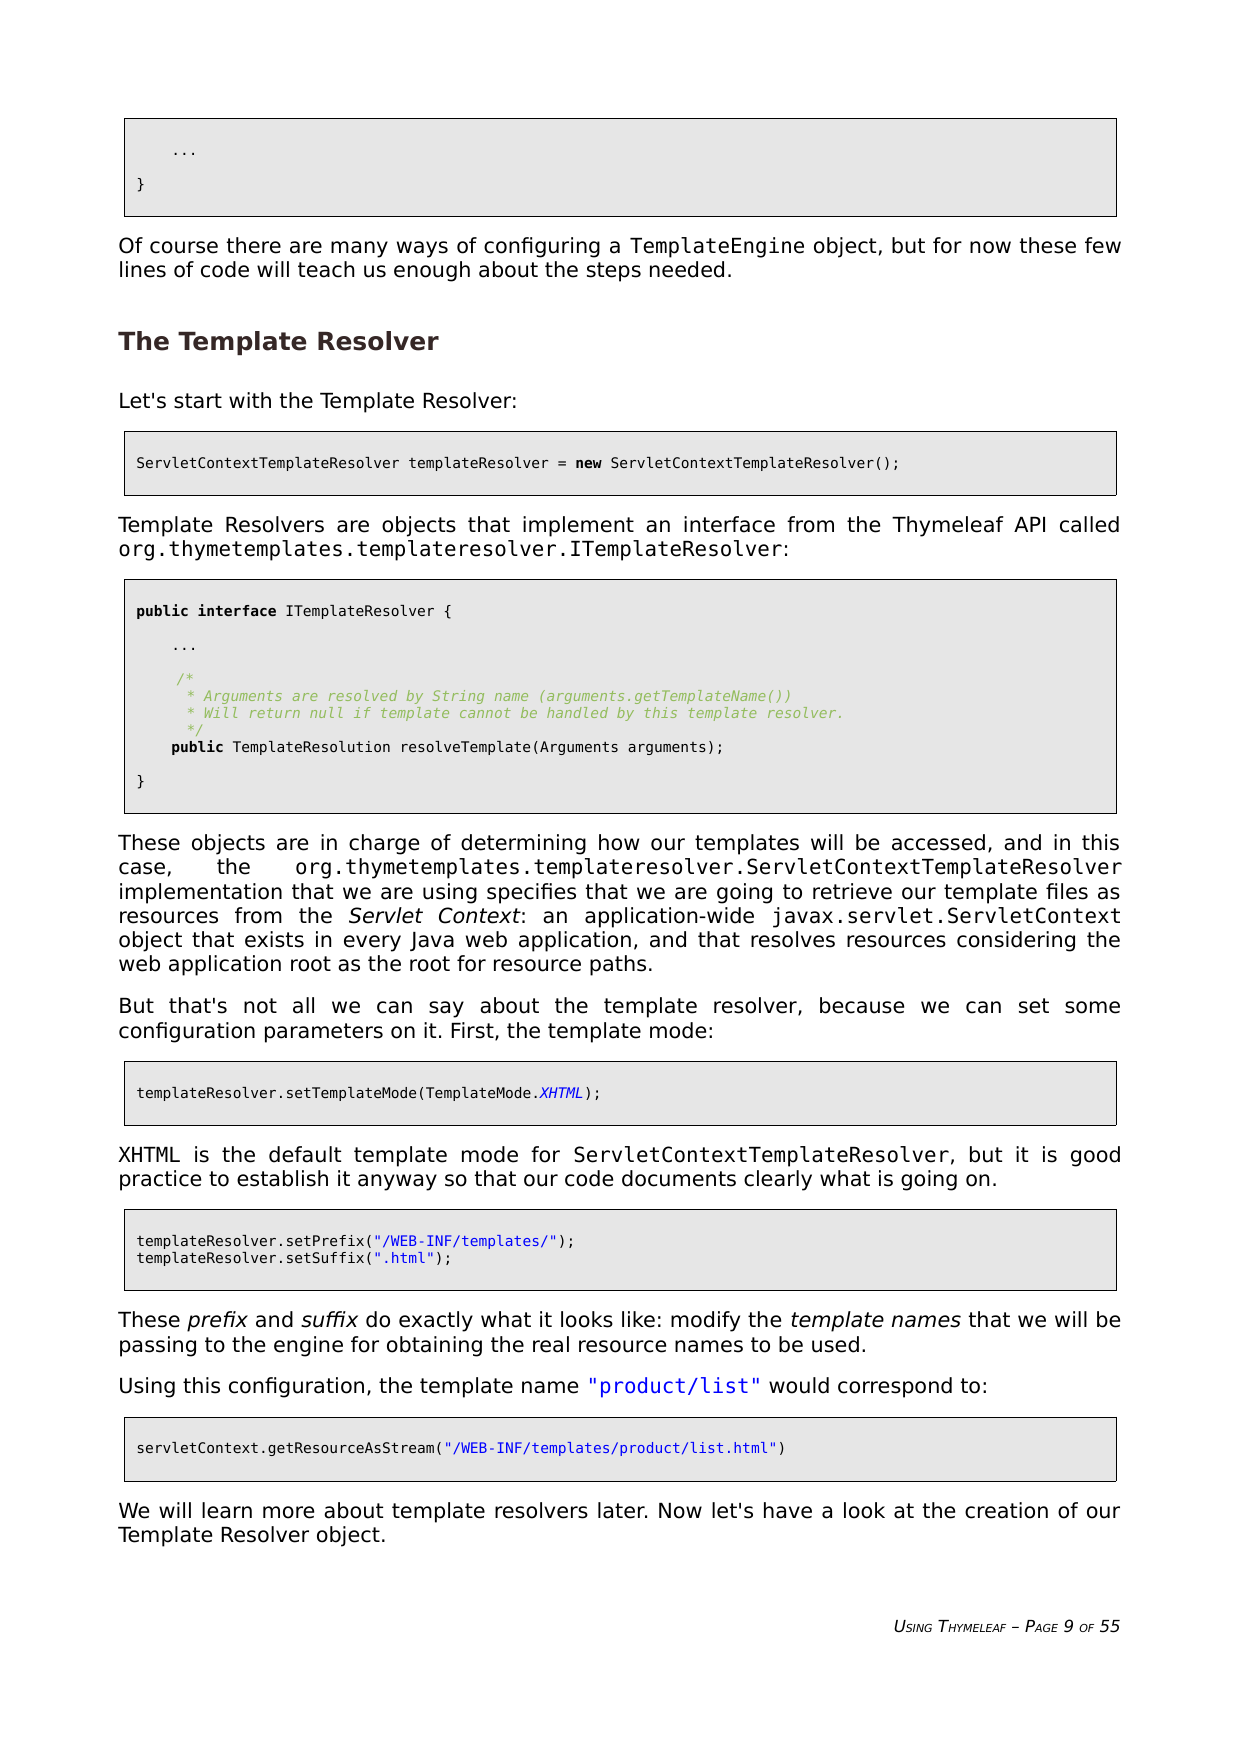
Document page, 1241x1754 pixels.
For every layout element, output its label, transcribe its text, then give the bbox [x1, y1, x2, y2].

text public interface ITemplateResolver { ... /* * Arguments are resolved by String name (arguments.getTemplateName()) * Will return null if template cannot be handled by this template resolver. */ public TemplateResolution resolveTemplate(Arguments arguments); } [125, 580, 1116, 813]
text Template Resolvers are objects that implement an interface from the Thymeleaf API called org.thymetemplates.templateresolver.ITemplateResolver: [118, 513, 1122, 561]
text These prefix and suffix do exactly what it looks like: modify the template names that we will be passing to the engine for obtaining the real resource names to be used. [118, 1308, 1122, 1357]
text XHTML is the default template mode for ServletContextTemplateResolver, but it is good practice to establish it anyway so that our code documents clearly what is going on. [118, 1143, 1122, 1191]
text We will learn more about template resolvers later. Now let's have a look at the creation of our Template Resolver object. [118, 1499, 1122, 1547]
text ... } [125, 119, 1116, 216]
text But that's not all we can say about the template resolver, because we can set some configuration parameters on it. First, the template mode: [118, 994, 1122, 1043]
text Using this configuration, the template name "product/list" would correspond to: [118, 1374, 1122, 1399]
text Let's start with the Template Resolver: [118, 389, 1122, 413]
text Of course there are many ways of configuring a TemplateEngine object, but for now these few lines of code will teach us enough about the steps needed. [118, 234, 1122, 283]
text servletContext.getResourceAsStream("/WEB-INF/templates/product/list.html") [125, 1418, 1116, 1481]
text templateResolver.setPrefix("/WEB-INF/templates/"); templateResolver.setSuffix(".html"); [125, 1210, 1116, 1290]
text templateResolver.setTemplateMode(TemplateMode.XHTML); [125, 1062, 1116, 1125]
text These objects are in charge of determining how our templates will be accessed, and in this case, the org.thymetemplates.templateresolver.ServletContextTemplateResolver implementation that we are using specifies that we are going to retrieve our template files as resources from the Servlet Context: an application-wide javax.servlet.ServletContext object that exists in every Java web application, and that resolves resources considering the web application root as the root for resource paths. [118, 831, 1122, 977]
subtitle The Template Resolver [118, 327, 1122, 356]
text ServletContextTemplateResolver templateResolver = new ServletContextTemplateResolver(); [125, 432, 1116, 495]
